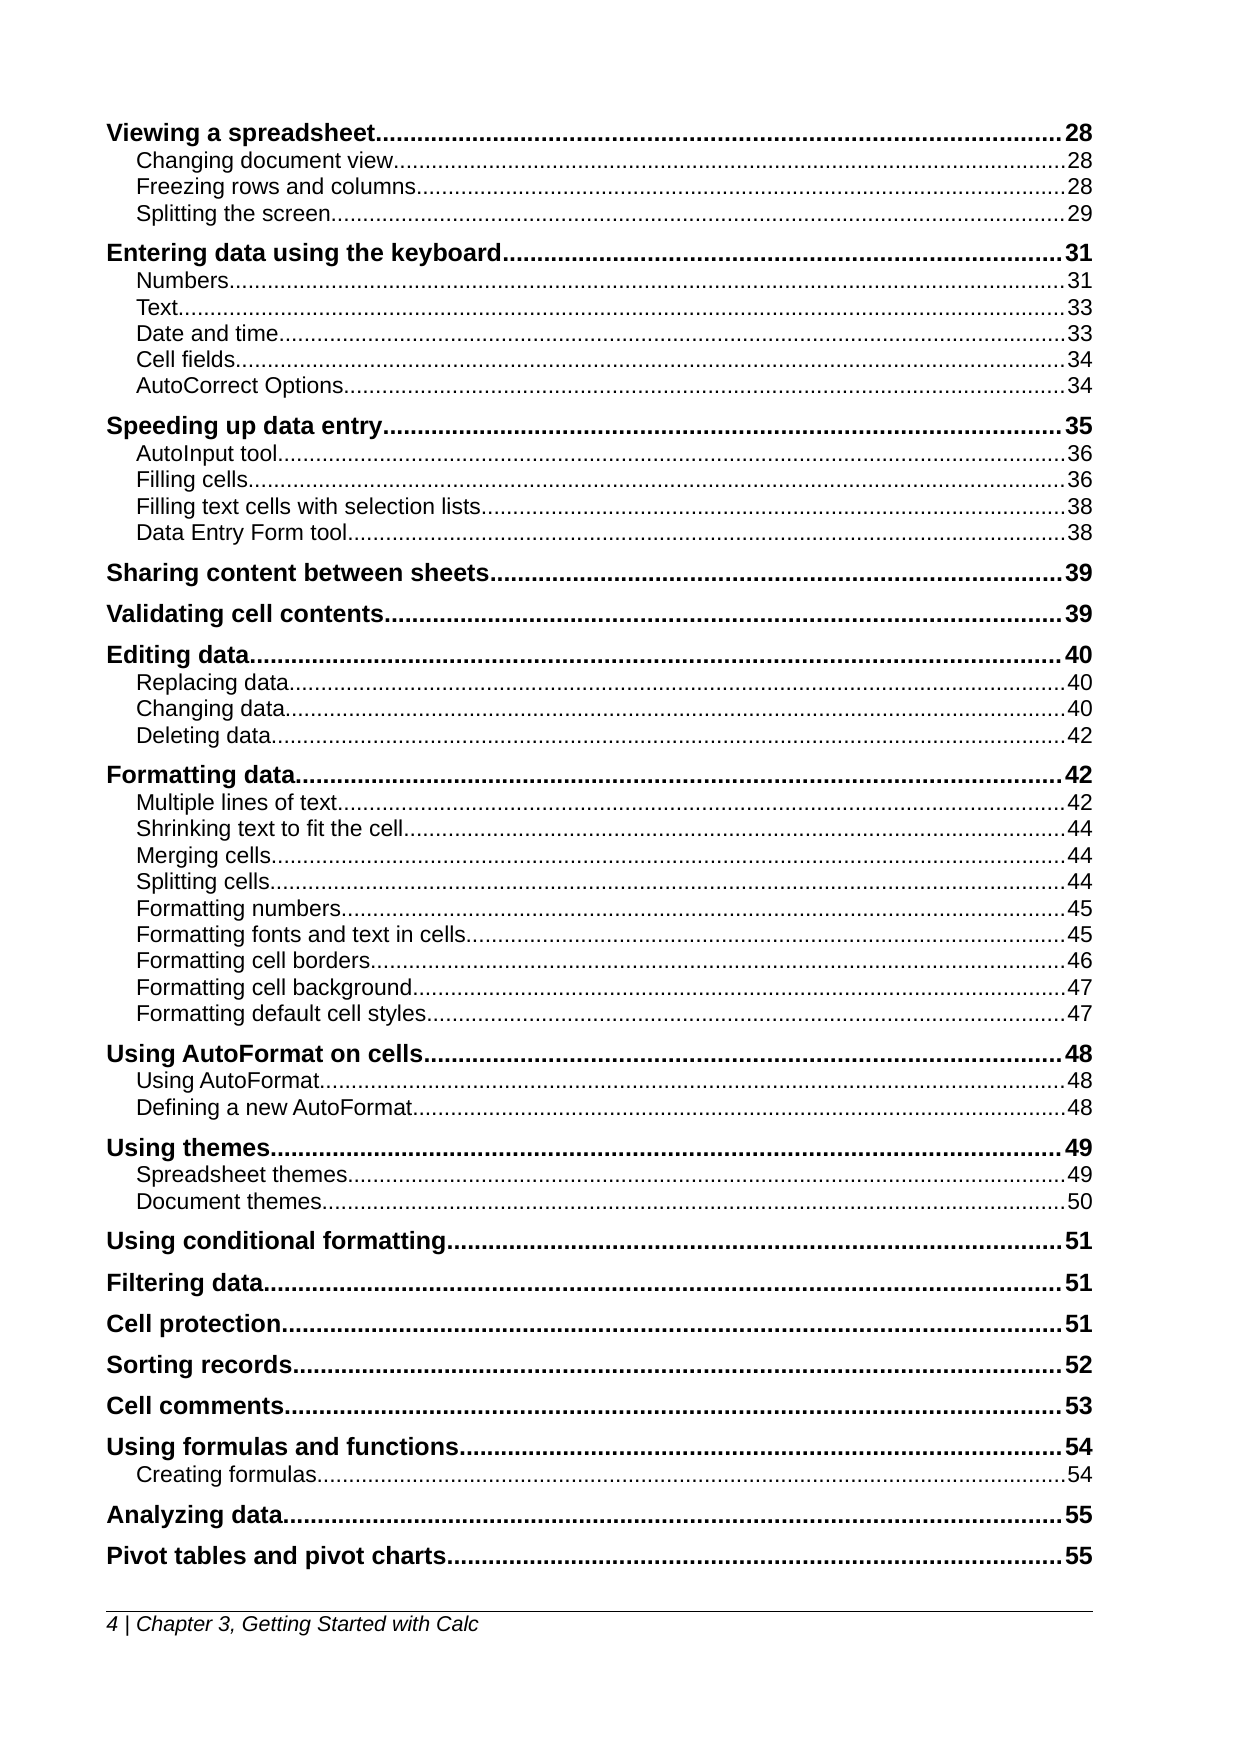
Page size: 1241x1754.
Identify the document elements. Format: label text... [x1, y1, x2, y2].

text Cell fields 34 [136, 346, 1093, 372]
text AutoCorrect Options 34 [136, 372, 1093, 399]
text Sorting records 52 [106, 1350, 1093, 1378]
text Splitting cells 44 [136, 868, 1093, 894]
text Document themes 50 [136, 1188, 1093, 1214]
text Multiple lines of text 42 [136, 789, 1093, 815]
text Formatting data 42 [106, 760, 1093, 789]
text Data Entry Form tool 38 [136, 519, 1093, 545]
text Freezing rows and columns 28 [136, 173, 1093, 199]
text Formatting cell borders 46 [136, 947, 1093, 973]
text Formatting default cell styles 47 [136, 1000, 1093, 1026]
text Using formulas and functions 54 [106, 1432, 1093, 1461]
text Merging cells 44 [136, 842, 1093, 868]
text Filtering data 51 [106, 1267, 1093, 1296]
text Formatting fonts and text in cells 45 [136, 921, 1093, 947]
text Using themes 49 [106, 1132, 1093, 1161]
text Analyzing data 55 [106, 1499, 1093, 1528]
text Cell protection 51 [106, 1309, 1093, 1337]
text Changing data 40 [136, 695, 1093, 722]
text AutoInput tool 36 [136, 440, 1093, 466]
text Shrinking text to fit the cell 44 [136, 815, 1093, 842]
text Filling cells 36 [136, 466, 1093, 493]
text Entering data using the keyboard 31 [106, 238, 1093, 267]
text Numbers 31 [136, 267, 1093, 293]
text Using conditional formatting 51 [106, 1226, 1093, 1255]
text Pivot tables and pivot charts 55 [106, 1541, 1093, 1569]
text Sharing content between sheets 39 [106, 558, 1093, 587]
text Speeding up data entry 35 [106, 411, 1093, 440]
text Date and time 33 [136, 320, 1093, 346]
text Changing document view 28 [136, 147, 1093, 173]
text Formatting cell background 47 [136, 973, 1093, 1000]
text Replacing data 40 [136, 669, 1093, 695]
text Filling text cells with selection lists 38 [136, 493, 1093, 519]
text Deleting data 42 [136, 722, 1093, 748]
text Editing data 40 [106, 640, 1093, 669]
text Viewing a spreadsheet 28 [106, 118, 1093, 147]
text Splitting the screen 29 [136, 199, 1093, 226]
text Creating formulas 54 [136, 1461, 1093, 1487]
text Defining a new AutoFormat 48 [136, 1094, 1093, 1120]
text Using AutoFormat 48 [136, 1067, 1093, 1094]
text Using AutoFormat on cells 48 [106, 1039, 1093, 1067]
text Text 33 [136, 293, 1093, 320]
text Cell comments 53 [106, 1391, 1093, 1420]
text Formatting numbers 45 [136, 894, 1093, 921]
text Validating cell contents 39 [106, 599, 1093, 628]
text Spreadsheet themes 49 [136, 1161, 1093, 1188]
